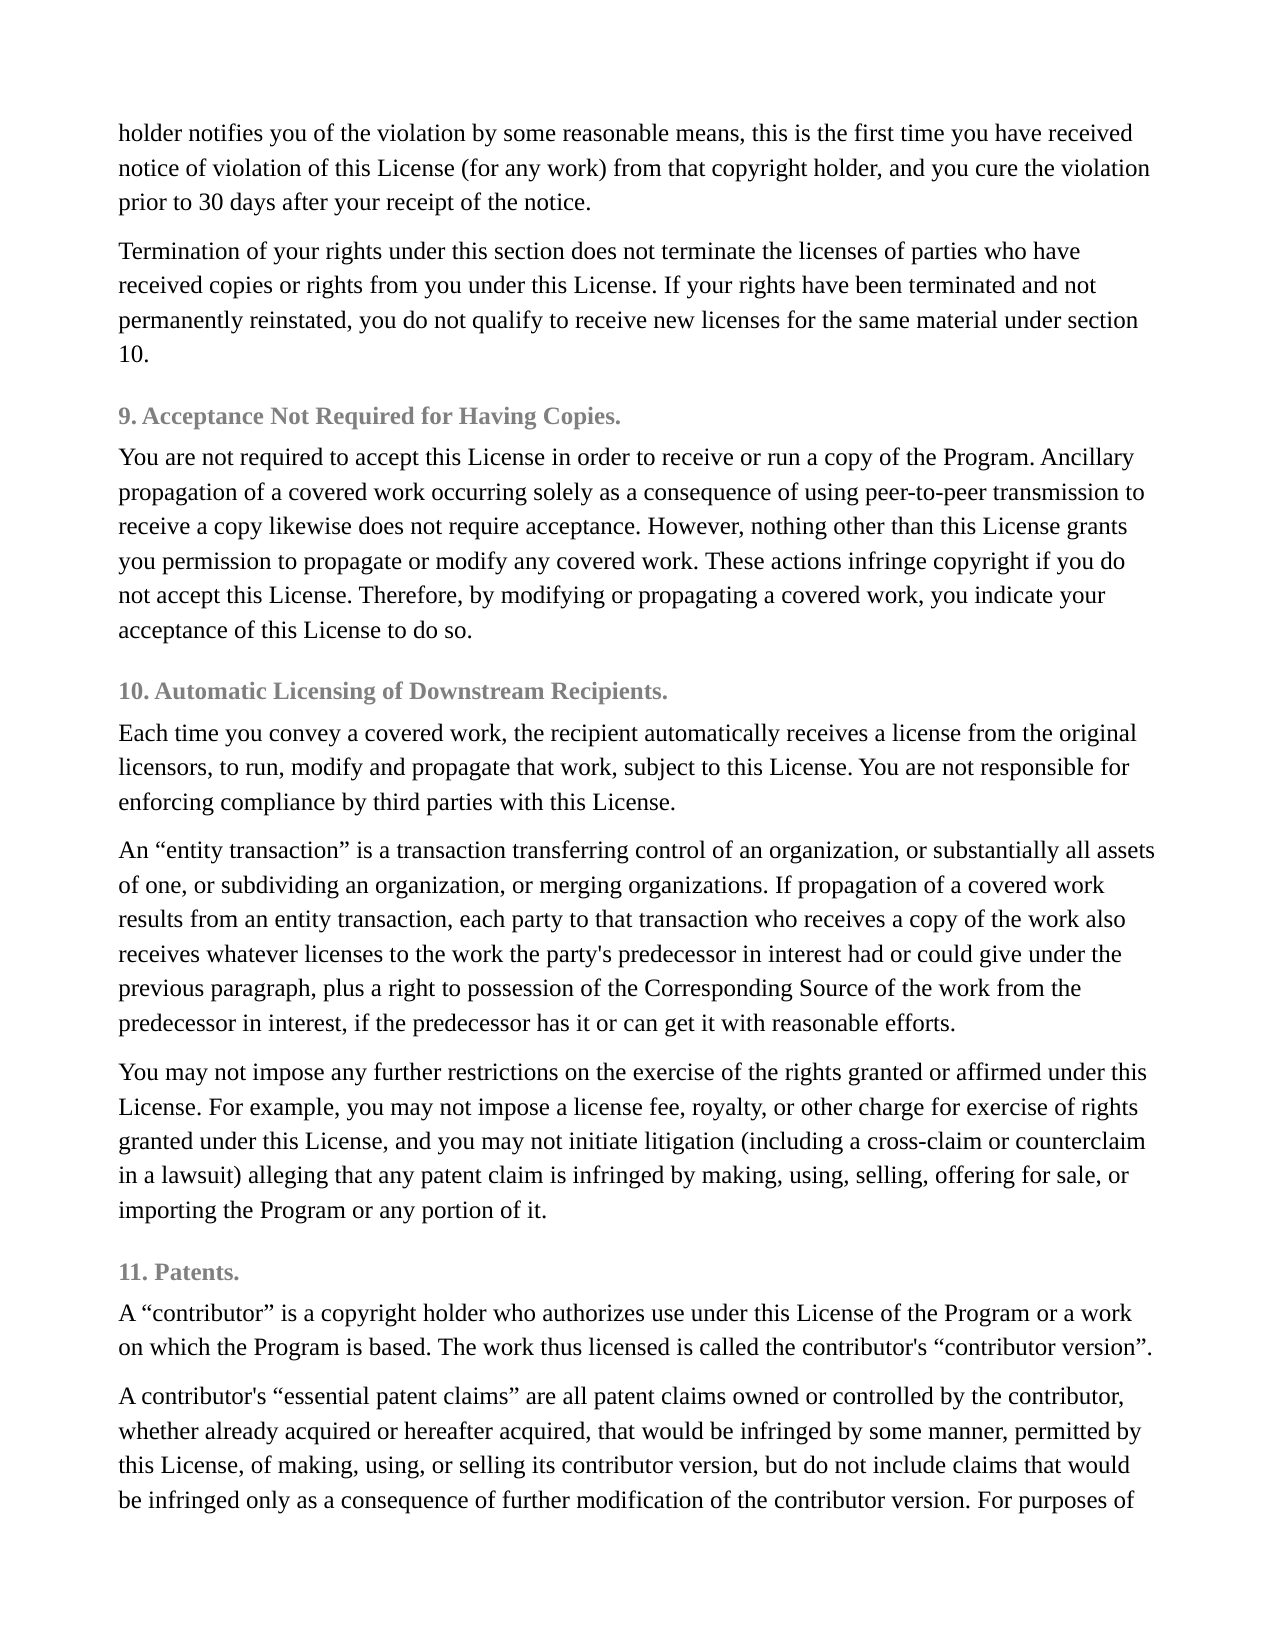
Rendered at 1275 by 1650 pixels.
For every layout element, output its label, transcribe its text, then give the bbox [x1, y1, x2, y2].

subtitle 11. Patents. [118, 1257, 1157, 1285]
text A “contributor” is a copyright holder who authorizes use under this License of the Program or a work on which the Program is based. The work thus licensed is called the contributor's “contributor version”. [118, 1298, 1157, 1361]
text holder notifies you of the violation by some reasonable means, this is the first time you have received notice of violation of this License (for any work) from that copyright holder, and you cure the violation prior to 30 days after your receipt of the notice. [118, 118, 1157, 216]
text Each time you convey a covered work, the recipient automatically receives a license from the original licensors, to run, modify and propagate that work, subject to this License. You are not responsible for enforcing compliance by third parties with this License. [118, 718, 1157, 815]
text You may not impose any further restrictions on the exercise of the rights granted or affirmed under this License. For example, you may not impose a license fee, royalty, or other charge for exercise of rights granted under this License, and you may not initiate litigation (including a cross-claim or counterclaim in a lawsuit) alleging that any patent claim is infringed by making, using, selling, offering for sale, or importing the Program or any portion of it. [118, 1057, 1157, 1224]
subtitle 9. Acceptance Not Required for Having Copies. [118, 401, 1157, 430]
text An “entity transaction” is a transaction transferring control of an organization, or substantially all assets of one, or subdividing an organization, or merging organizations. If propagation of a covered work results from an entity transaction, each party to that transaction who receives a copy of the work also receives whatever licenses to the work the party's predecessor in interest had or could give under the previous paragraph, plus a right to possession of the Corresponding Source of the work from the predecessor in interest, if the predecessor has it or can get it with reasonable efforts. [118, 836, 1157, 1037]
text Termination of your rights under this section does not terminate the licenses of parties who have received copies or rights from you under this License. If your rights have been terminated and not permanently reinstated, you do not qualify to receive new licenses for the same material under section 10. [118, 236, 1157, 368]
subtitle 10. Automatic Licensing of Downstream Recipients. [118, 676, 1157, 705]
text You are not required to accept this License in order to receive or run a copy of the Program. Ancillary propagation of a covered work occurring solely as a consequence of using peer-to-peer transmission to receive a copy likewise does not require acceptance. However, nothing other than this License grants you permission to propagate or modify any covered work. These actions infringe copyright if you do not accept this License. Therefore, by modifying or propagating a covered work, you indicate your acceptance of this License to do so. [118, 442, 1157, 643]
text A contributor's “essential patent claims” are all patent claims owned or controlled by the contributor, whether already acquired or hereafter acquired, that would be infringed by some manner, permitted by this License, of making, using, or selling its contributor version, but do not include claims that would be infringed only as a consequence of further modification of the contributor version. For purposes of [118, 1381, 1157, 1513]
